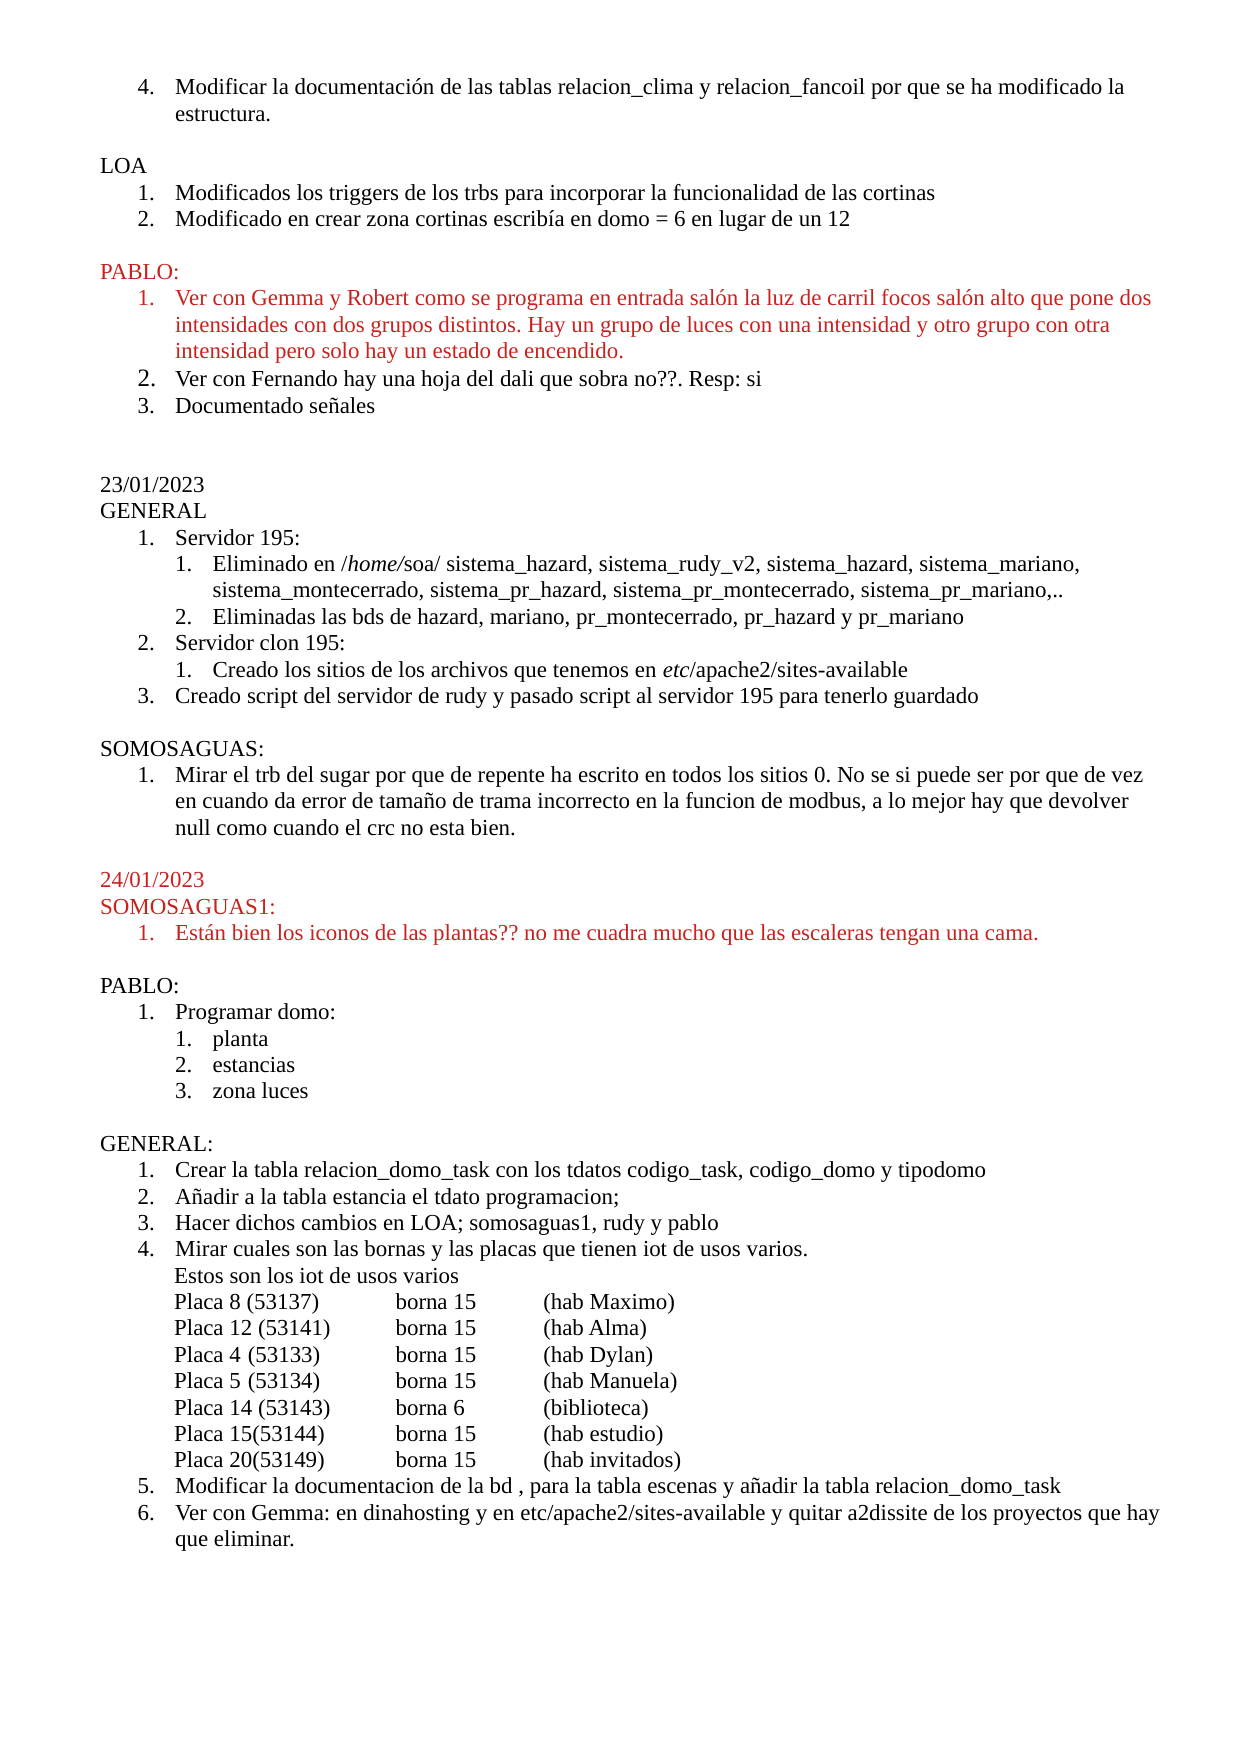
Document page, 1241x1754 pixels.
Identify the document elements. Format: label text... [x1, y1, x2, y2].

list Modificar la documentacion de la bd , para la tabla escenas y añadir la tabla relacion_domo_task [137, 1473, 1162, 1499]
text PABLO: [100, 972, 1162, 998]
list planta [175, 1024, 1162, 1051]
list Modificado en crear zona cortinas escribía en domo = 6 en lugar de un 12 [137, 205, 1162, 232]
text GENERAL: [100, 1130, 1162, 1156]
list Añadir a la tabla estancia el tdato programacion; [137, 1183, 1162, 1209]
list Eliminado en /home/soa/ sistema_hazard, sistema_rudy_v2, sistema_hazard, sistema_mariano, sistema_montecerrado, sistema_pr_hazard, sistema_pr_montecerrado, sistema_pr_mariano,.. [175, 550, 1162, 603]
list Ver con Fernando hay una hoja del dali que sobra no??. Resp: si [137, 363, 1162, 392]
list Eliminadas las bds de hazard, mariano, pr_montecerrado, pr_hazard y pr_mariano [175, 603, 1162, 629]
text Placa 14 (53143) borna 6 (biblioteca) [100, 1393, 1162, 1420]
list Servidor 195: [137, 524, 1162, 550]
list Modificados los triggers de los trbs para incorporar la funcionalidad de las cortinas [137, 179, 1162, 205]
list Crear la tabla relacion_domo_task con los tdatos codigo_task, codigo_domo y tipodomo [137, 1156, 1162, 1183]
text SOMOSAGUAS: [100, 735, 1162, 761]
text 24/01/2023 [100, 866, 1162, 893]
text GENERAL [100, 497, 1162, 524]
text Placa 12 (53141) borna 15 (hab Alma) [100, 1314, 1162, 1341]
text PABLO: [100, 258, 1162, 284]
text Placa 8 (53137) borna 15 (hab Maximo) [100, 1288, 1162, 1314]
list Programar domo: [137, 998, 1162, 1024]
text LOA [100, 152, 1162, 179]
list Servidor clon 195: [137, 629, 1162, 656]
text 23/01/2023 [100, 471, 1162, 497]
text Placa 20(53149) borna 15 (hab invitados) [100, 1446, 1162, 1473]
list Están bien los iconos de las plantas?? no me cuadra mucho que las escaleras tengan una cama. [137, 919, 1162, 946]
list Creado script del servidor de rudy y pasado script al servidor 195 para tenerlo guardado [137, 682, 1162, 708]
text Estos son los iot de usos varios [100, 1262, 1162, 1288]
list Documentado señales [137, 392, 1162, 418]
list Ver con Gemma y Robert como se programa en entrada salón la luz de carril focos salón alto que pone dos intensidades con dos grupos distintos. Hay un grupo de luces con una intensidad y otro grupo con otra intensidad pero solo hay un estado de encendido. [137, 284, 1162, 363]
text Placa 15(53144) borna 15 (hab estudio) [100, 1420, 1162, 1446]
text SOMOSAGUAS1: [100, 893, 1162, 919]
text Placa 4 (53133) borna 15 (hab Dylan) [100, 1341, 1162, 1367]
list estancias [175, 1051, 1162, 1077]
list Modificar la documentación de las tablas relacion_clima y relacion_fancoil por que se ha modificado la estructura. [137, 73, 1162, 126]
list Creado los sitios de los archivos que tenemos en etc/apache2/sites-available [175, 656, 1162, 682]
list Ver con Gemma: en dinahosting y en etc/apache2/sites-available y quitar a2dissite de los proyectos que hay que eliminar. [137, 1499, 1162, 1552]
text Placa 5 (53134) borna 15 (hab Manuela) [100, 1367, 1162, 1393]
list Mirar cuales son las bornas y las placas que tienen iot de usos varios. [137, 1235, 1162, 1262]
list zona luces [175, 1077, 1162, 1104]
list Mirar el trb del sugar por que de repente ha escrito en todos los sitios 0. No se si puede ser por que de vez en cuando da error de tamaño de trama incorrecto en la funcion de modbus, a lo mejor hay que devolver null como cuando el crc no esta bien. [137, 761, 1162, 840]
list Hacer dichos cambios en LOA; somosaguas1, rudy y pablo [137, 1209, 1162, 1235]
